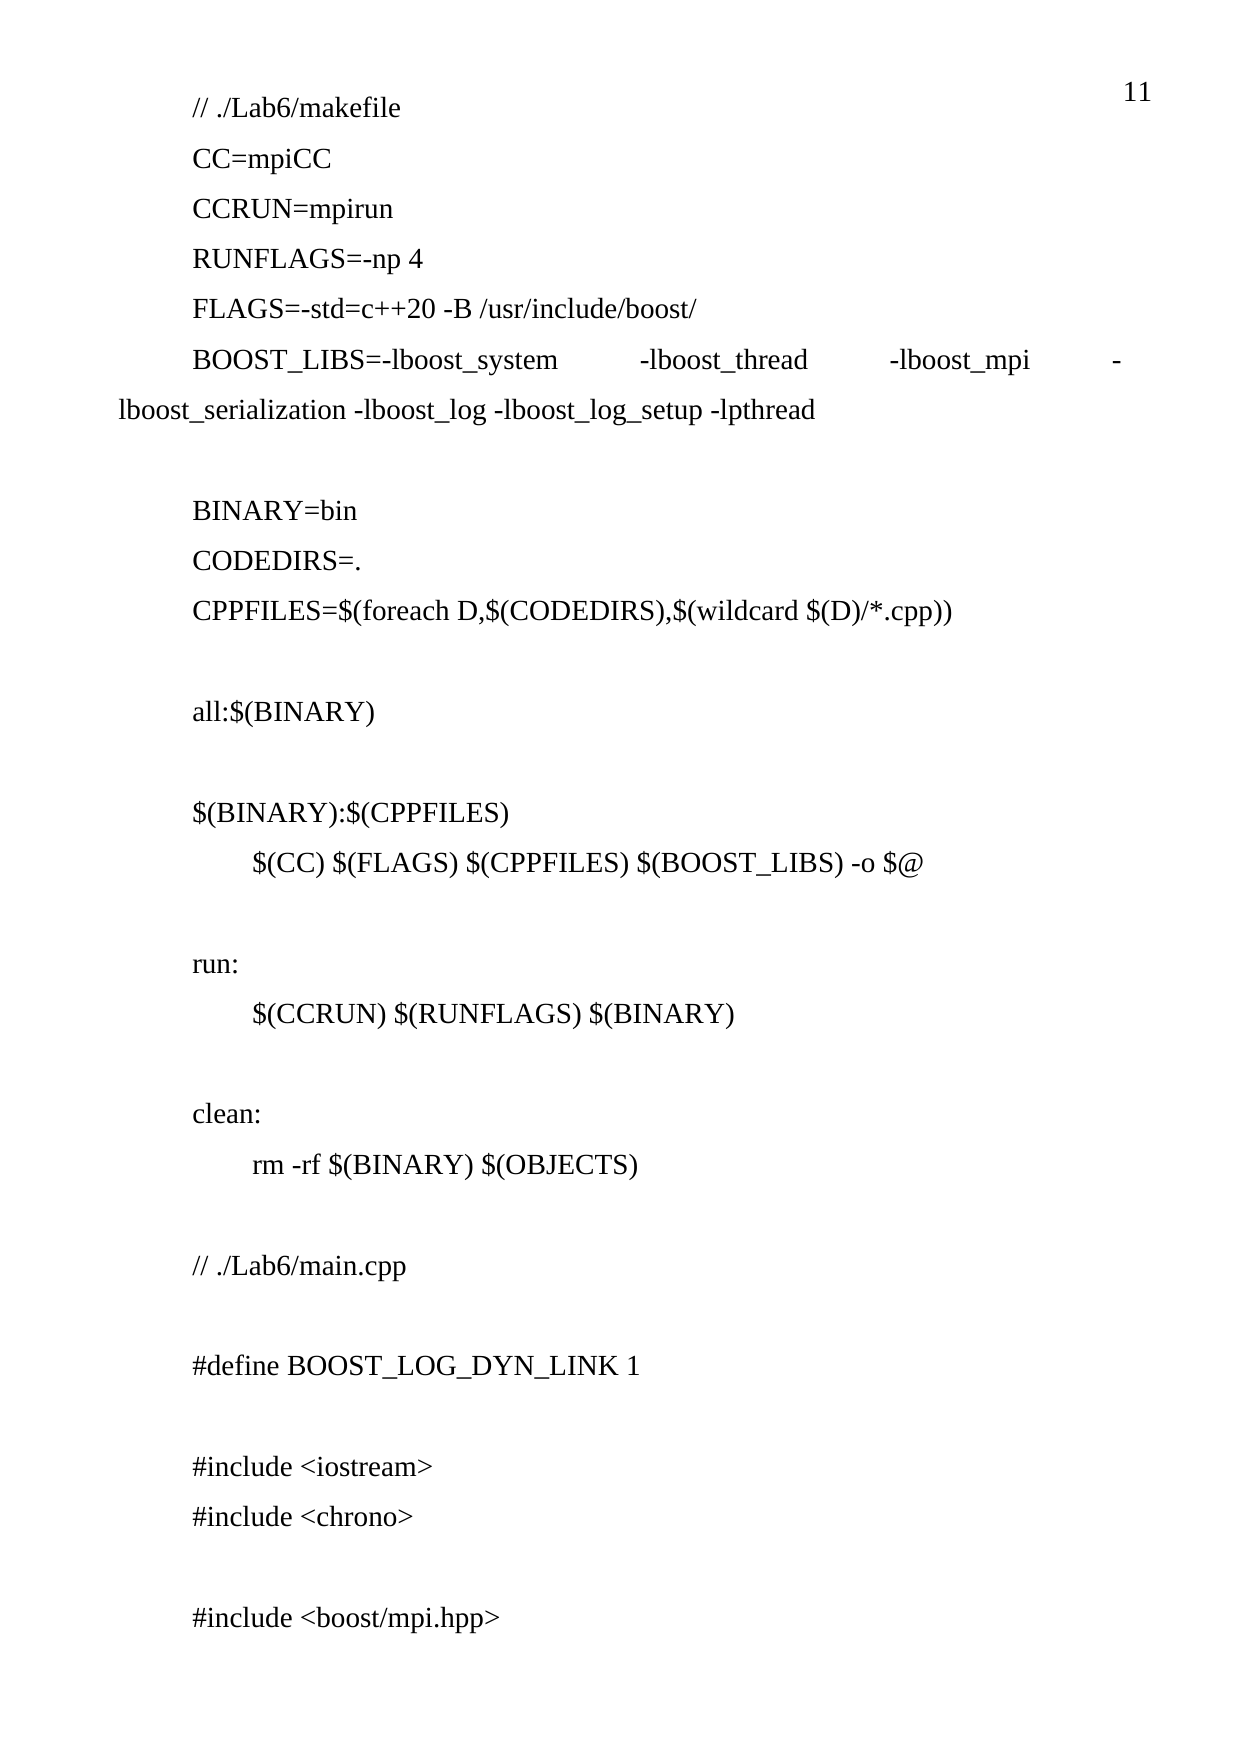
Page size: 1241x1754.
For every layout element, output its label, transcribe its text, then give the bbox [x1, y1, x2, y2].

text BOOST_LIBS=-lboost_system -lboost_thread -lboost_mpi -lboost_serialization -lboost_log -lboost_log_setup -lpthread [118, 342, 1122, 426]
text $(BINARY):$(CPPFILES) [118, 795, 1122, 828]
text #define BOOST_LOG_DYN_LINK 1 [118, 1348, 1122, 1382]
text #include <iostream> [118, 1449, 1122, 1482]
text RUNFLAGS=-np 4 [118, 241, 1122, 275]
text CC=mpiCC [118, 141, 1122, 174]
text CPPFILES=$(foreach D,$(CODEDIRS),$(wildcard $(D)/*.cpp)) [118, 593, 1122, 627]
text // ./Lab6/makefile [118, 90, 1122, 124]
text FLAGS=-std=c++20 -B /usr/include/boost/ [118, 292, 1122, 325]
text all:$(BINARY) [118, 694, 1122, 728]
text rm -rf $(BINARY) $(OBJECTS) [118, 1147, 1122, 1181]
text // ./Lab6/main.cpp [118, 1248, 1122, 1281]
text CODEDIRS=. [118, 543, 1122, 577]
text $(CC) $(FLAGS) $(CPPFILES) $(BOOST_LIBS) -o $@ [118, 845, 1122, 879]
text CCRUN=mpirun [118, 191, 1122, 224]
text clean: [118, 1097, 1122, 1130]
text #include <chrono> [118, 1499, 1122, 1533]
text $(CCRUN) $(RUNFLAGS) $(BINARY) [118, 996, 1122, 1029]
text #include <boost/mpi.hpp> [118, 1600, 1122, 1633]
text run: [118, 946, 1122, 979]
text BINARY=bin [118, 493, 1122, 526]
